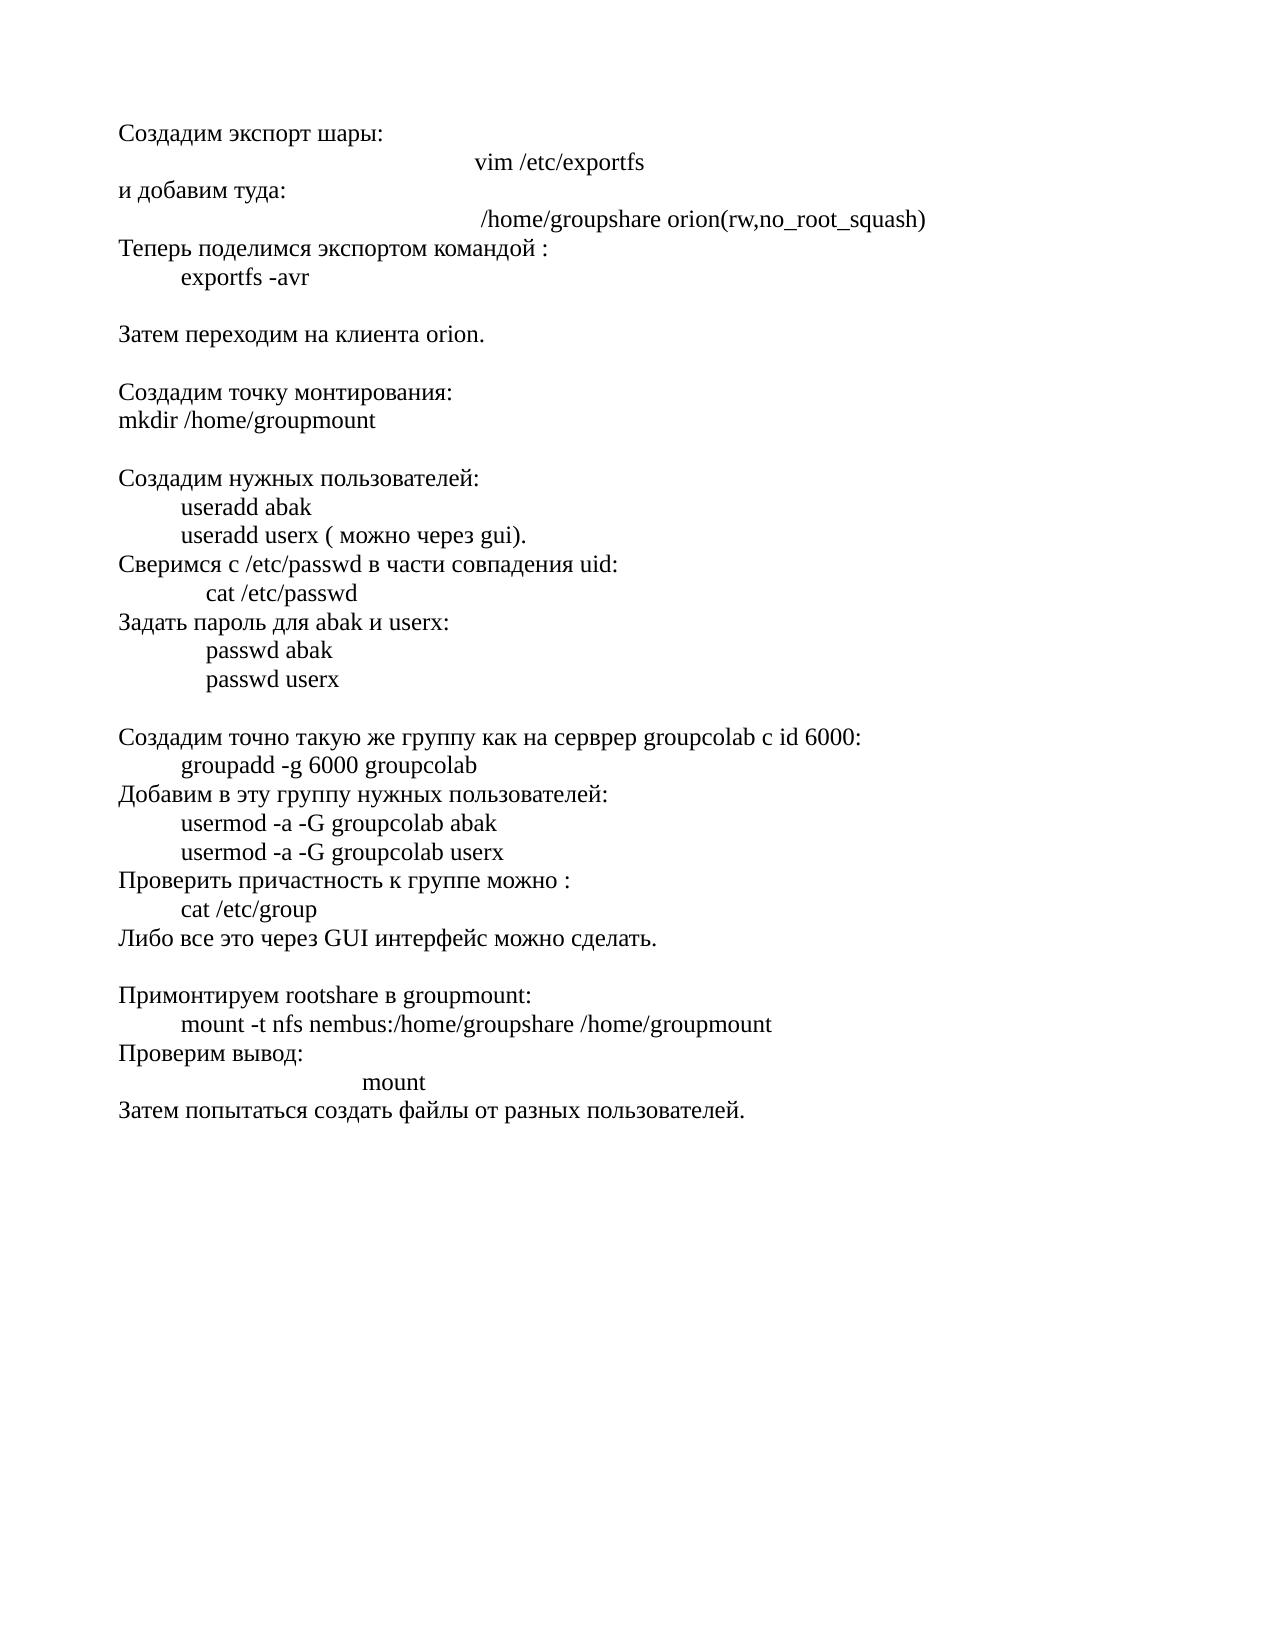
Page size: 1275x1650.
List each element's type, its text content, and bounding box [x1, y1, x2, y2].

text Создадим точку монтирования: [118, 377, 1157, 406]
text Затем попытаться создать файлы от разных пользователей. [118, 1096, 1157, 1124]
text mount -t nfs nembus:/home/groupshare /home/groupmount [118, 1009, 1157, 1038]
text Проверим вывод: [118, 1038, 1157, 1067]
text Задать пароль для abak и userx: [118, 607, 1157, 636]
text exportfs -avr [118, 262, 1157, 291]
text Затем переходим на клиента orion. [118, 319, 1157, 348]
text mount [118, 1067, 1157, 1096]
text и добавим туда: [118, 176, 1157, 204]
text useradd abak [118, 492, 1157, 521]
text Либо все это через GUI интерфейс можно сделать. [118, 923, 1157, 952]
text usermod -a -G groupcolab abak [118, 808, 1157, 837]
text Создадим экспорт шары: [118, 118, 1157, 147]
text Создадим нужных пользователей: [118, 463, 1157, 492]
text Сверимся с /etc/passwd в части совпадения uid: [118, 549, 1157, 578]
text useradd userx ( можно через gui). [118, 521, 1157, 549]
text Теперь поделимся экспортом командой : [118, 233, 1157, 262]
text Примонтируем rootshare в groupmount: [118, 981, 1157, 1009]
text usermod -a -G groupcolab userx [118, 837, 1157, 866]
text Добавим в эту группу нужных пользователей: [118, 779, 1157, 808]
text /home/groupshare orion(rw,no_root_squash) [118, 204, 1157, 233]
text cat /etc/group [118, 894, 1157, 923]
text cat /etc/passwd [118, 578, 1157, 607]
text passwd abak [118, 636, 1157, 664]
text vim /etc/exportfs [118, 147, 1157, 176]
text Создадим точно такую же группу как на серврер groupcolab с id 6000: [118, 722, 1157, 751]
text groupadd -g 6000 groupcolab [118, 751, 1157, 779]
text mkdir /home/groupmount [118, 406, 1157, 434]
text passwd userx [118, 664, 1157, 693]
text Проверить причастность к группе можно : [118, 866, 1157, 894]
